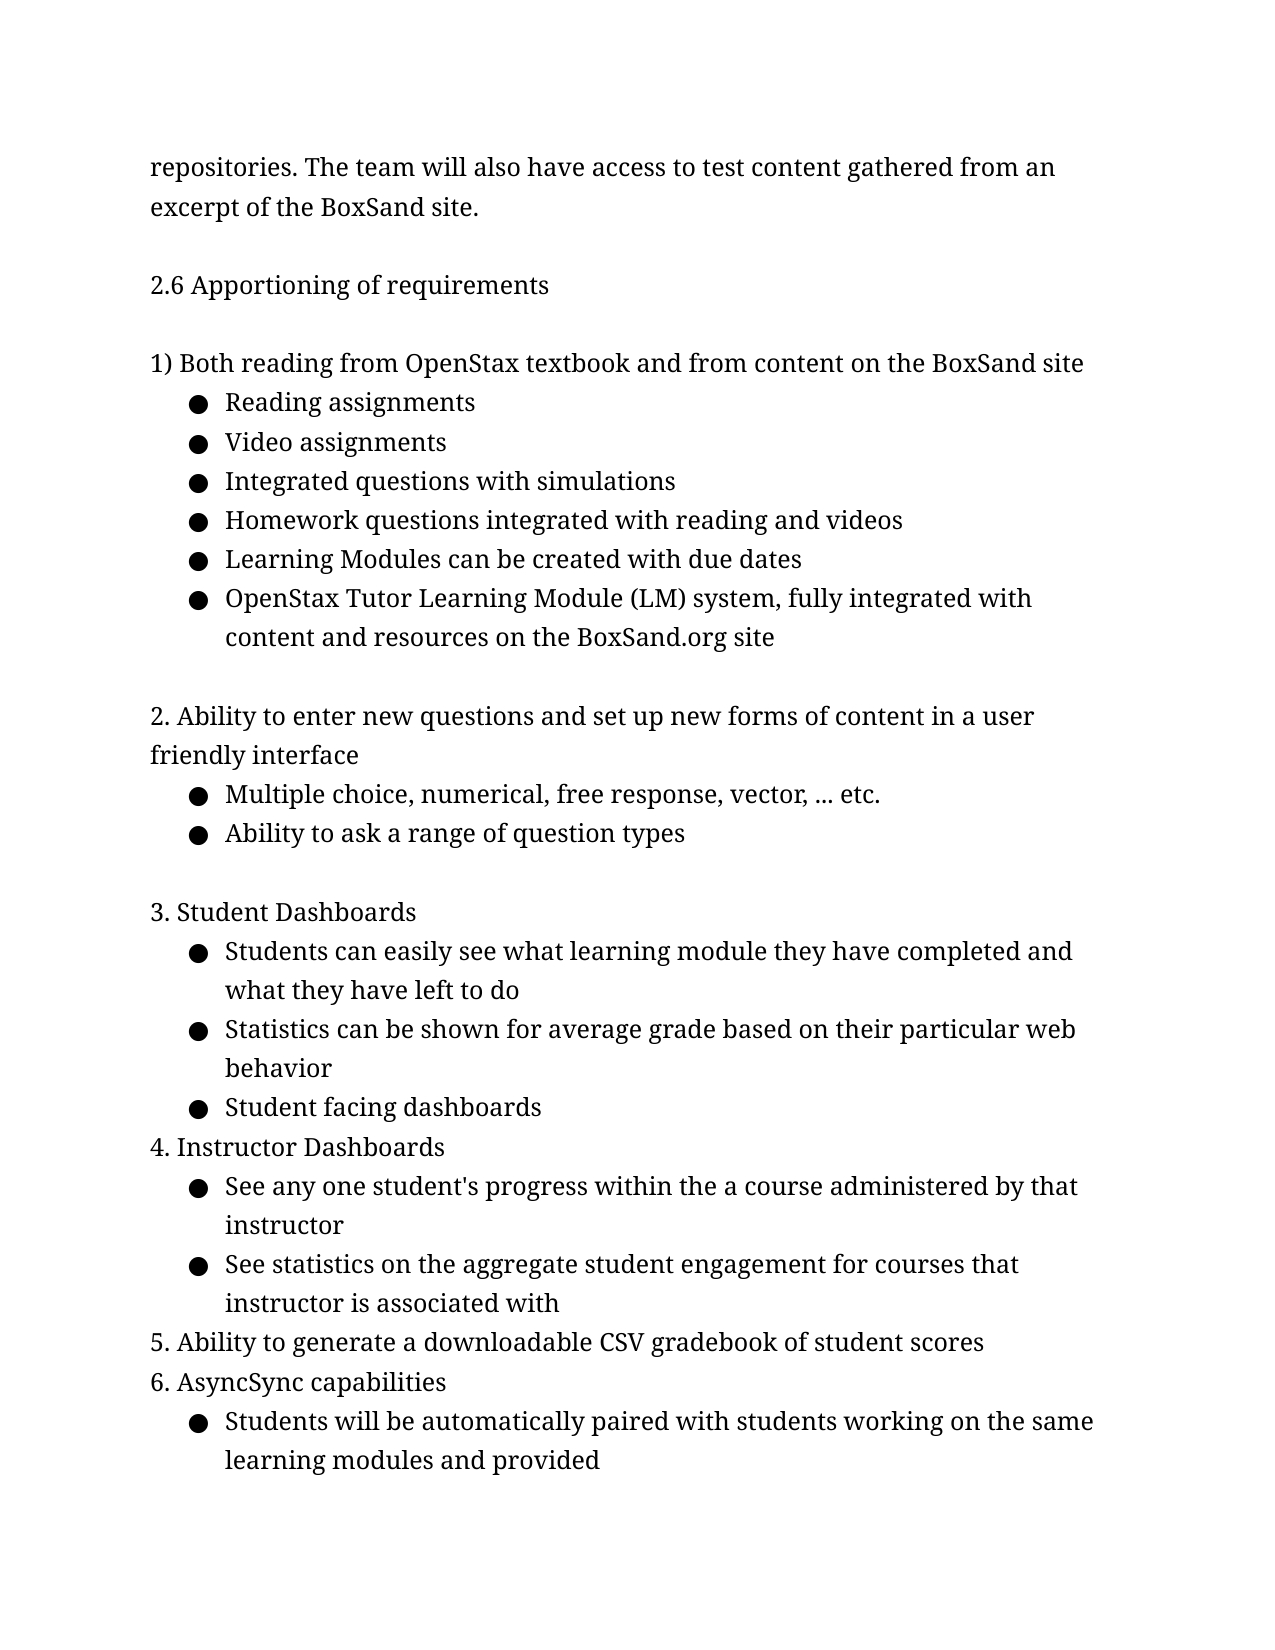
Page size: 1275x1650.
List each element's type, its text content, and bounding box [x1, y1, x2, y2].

list Student facing dashboards [187, 1090, 1125, 1124]
text 2. Ability to enter new questions and set up new forms of content in a user friendly interface [150, 698, 1125, 772]
text 5. Ability to generate a downloadable CSV gradebook of student scores [150, 1325, 1125, 1359]
text 4. Instructor Dashboards [150, 1129, 1125, 1163]
text repositories. The team will also have access to test content gathered from an excerpt of the BoxSand site. [150, 150, 1125, 223]
list Students can easily see what learning module they have completed and what they have left to do [187, 933, 1125, 1007]
list Integrated questions with simulations [187, 463, 1125, 497]
list See any one student's progress within the a course administered by that instructor [187, 1168, 1125, 1242]
list Video assignments [187, 424, 1125, 458]
list Reading assignments [187, 385, 1125, 419]
text 3. Student Dashboards [150, 894, 1125, 928]
list Statistics can be shown for average grade based on their particular web behavior [187, 1012, 1125, 1085]
text 2.6 Apportioning of requirements [150, 267, 1125, 302]
text 1) Both reading from OpenStax textbook and from content on the BoxSand site [150, 346, 1125, 380]
list Learning Modules can be created with due dates [187, 542, 1125, 576]
text 6. AsyncSync capabilities [150, 1364, 1125, 1398]
list Homework questions integrated with reading and videos [187, 502, 1125, 537]
list See statistics on the aggregate student engagement for courses that instructor is associated with [187, 1247, 1125, 1320]
list OpenStax Tutor Learning Module (LM) system, fully integrated with content and resources on the BoxSand.org site [187, 581, 1125, 654]
list Ability to ask a range of question types [187, 816, 1125, 850]
list Multiple choice, numerical, free response, vector, ... etc. [187, 777, 1125, 811]
list Students will be automatically paired with students working on the same learning modules and provided [187, 1403, 1125, 1477]
